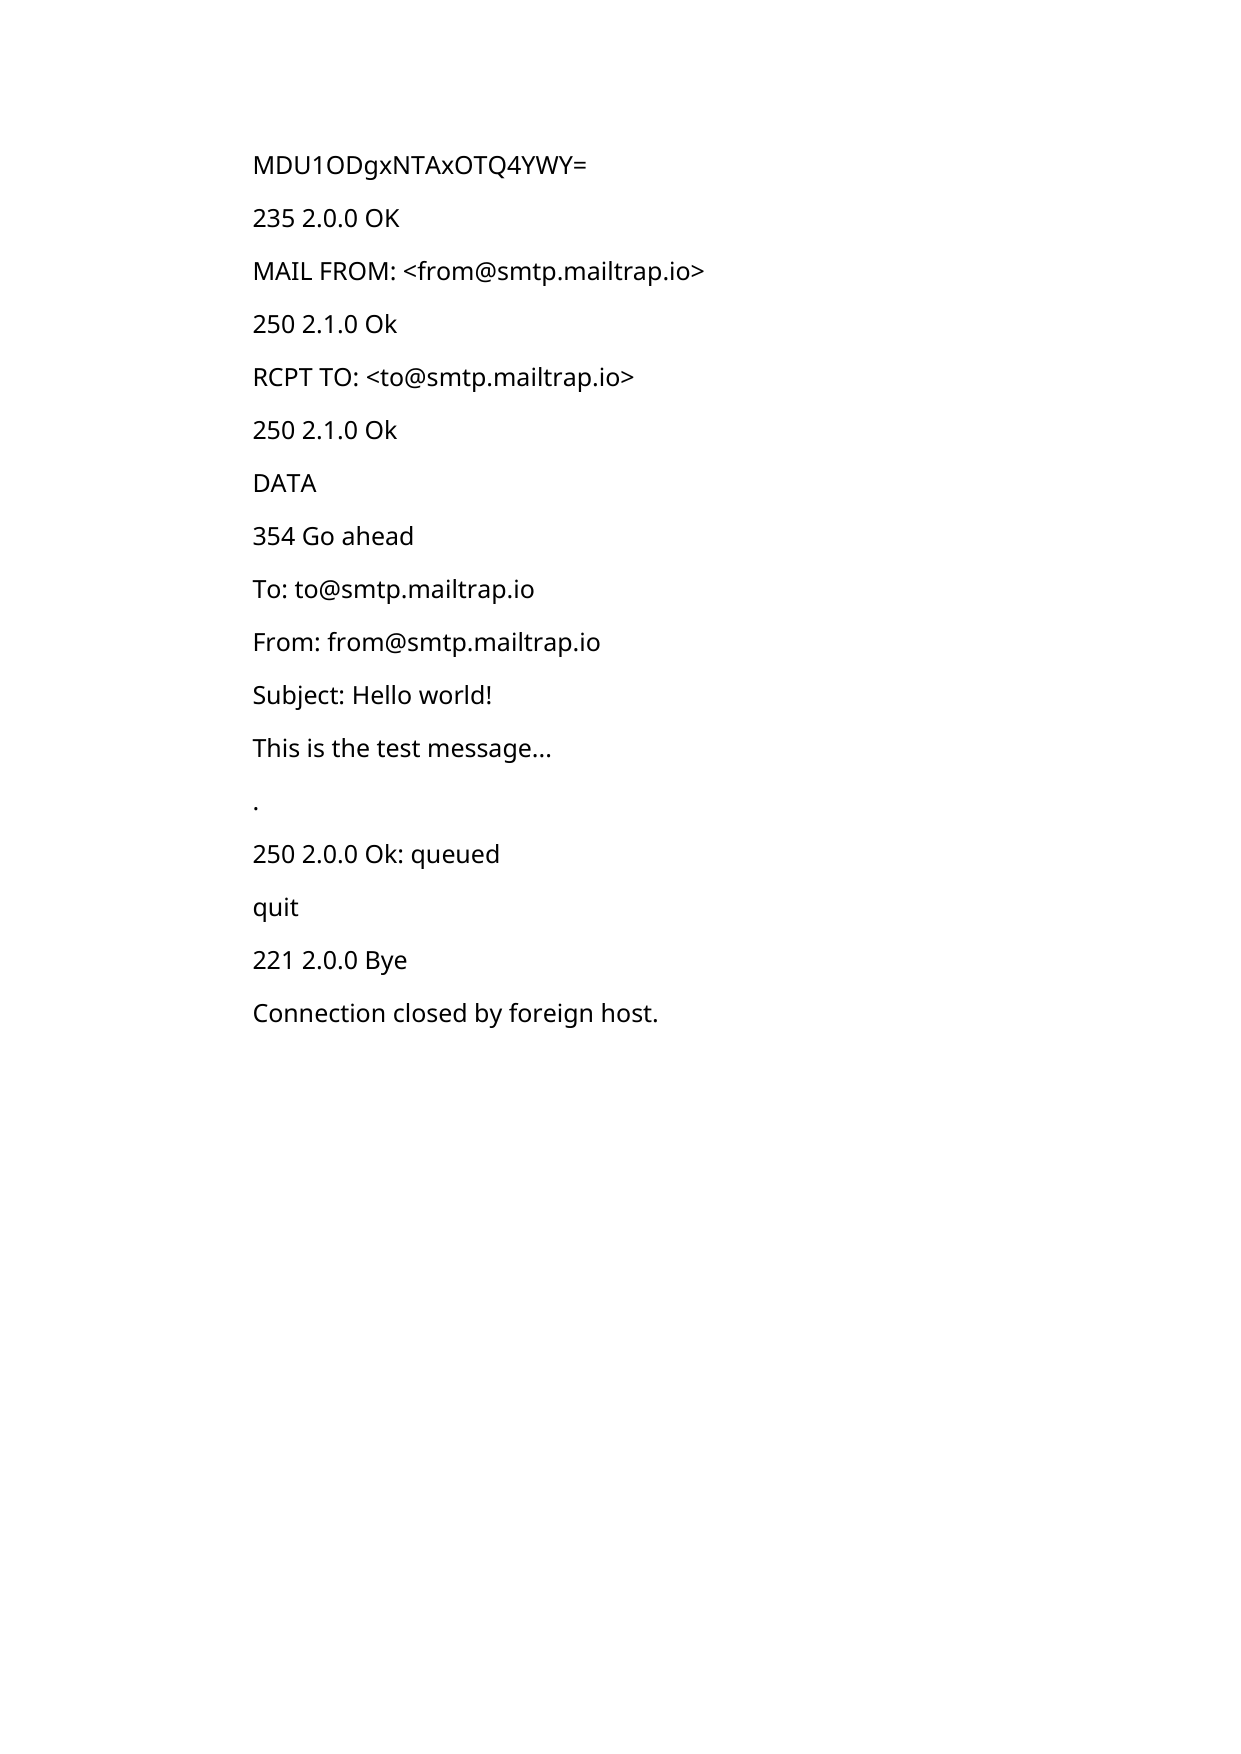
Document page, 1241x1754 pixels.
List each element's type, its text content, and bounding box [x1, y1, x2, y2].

list 354 Go ahead [252, 519, 1063, 553]
list From: from@smtp.mailtrap.io [252, 625, 1063, 659]
list . [252, 784, 1063, 818]
list 221 2.0.0 Bye [252, 943, 1063, 977]
list 250 2.1.0 Ok [252, 413, 1063, 447]
list MDU1ODgxNTAxOTQ4YWY= [252, 148, 1063, 182]
list 235 2.0.0 OK [252, 201, 1063, 235]
list 250 2.0.0 Ok: queued [252, 837, 1063, 871]
list To: to@smtp.mailtrap.io [252, 572, 1063, 606]
list quit [252, 890, 1063, 924]
list 250 2.1.0 Ok [252, 307, 1063, 341]
list This is the test message... [252, 731, 1063, 765]
list Subject: Hello world! [252, 678, 1063, 712]
list RCPT TO: <to@smtp.mailtrap.io> [252, 360, 1063, 394]
list Connection closed by foreign host. [252, 996, 1063, 1030]
list DATA [252, 466, 1063, 500]
list MAIL FROM: <from@smtp.mailtrap.io> [252, 254, 1063, 288]
